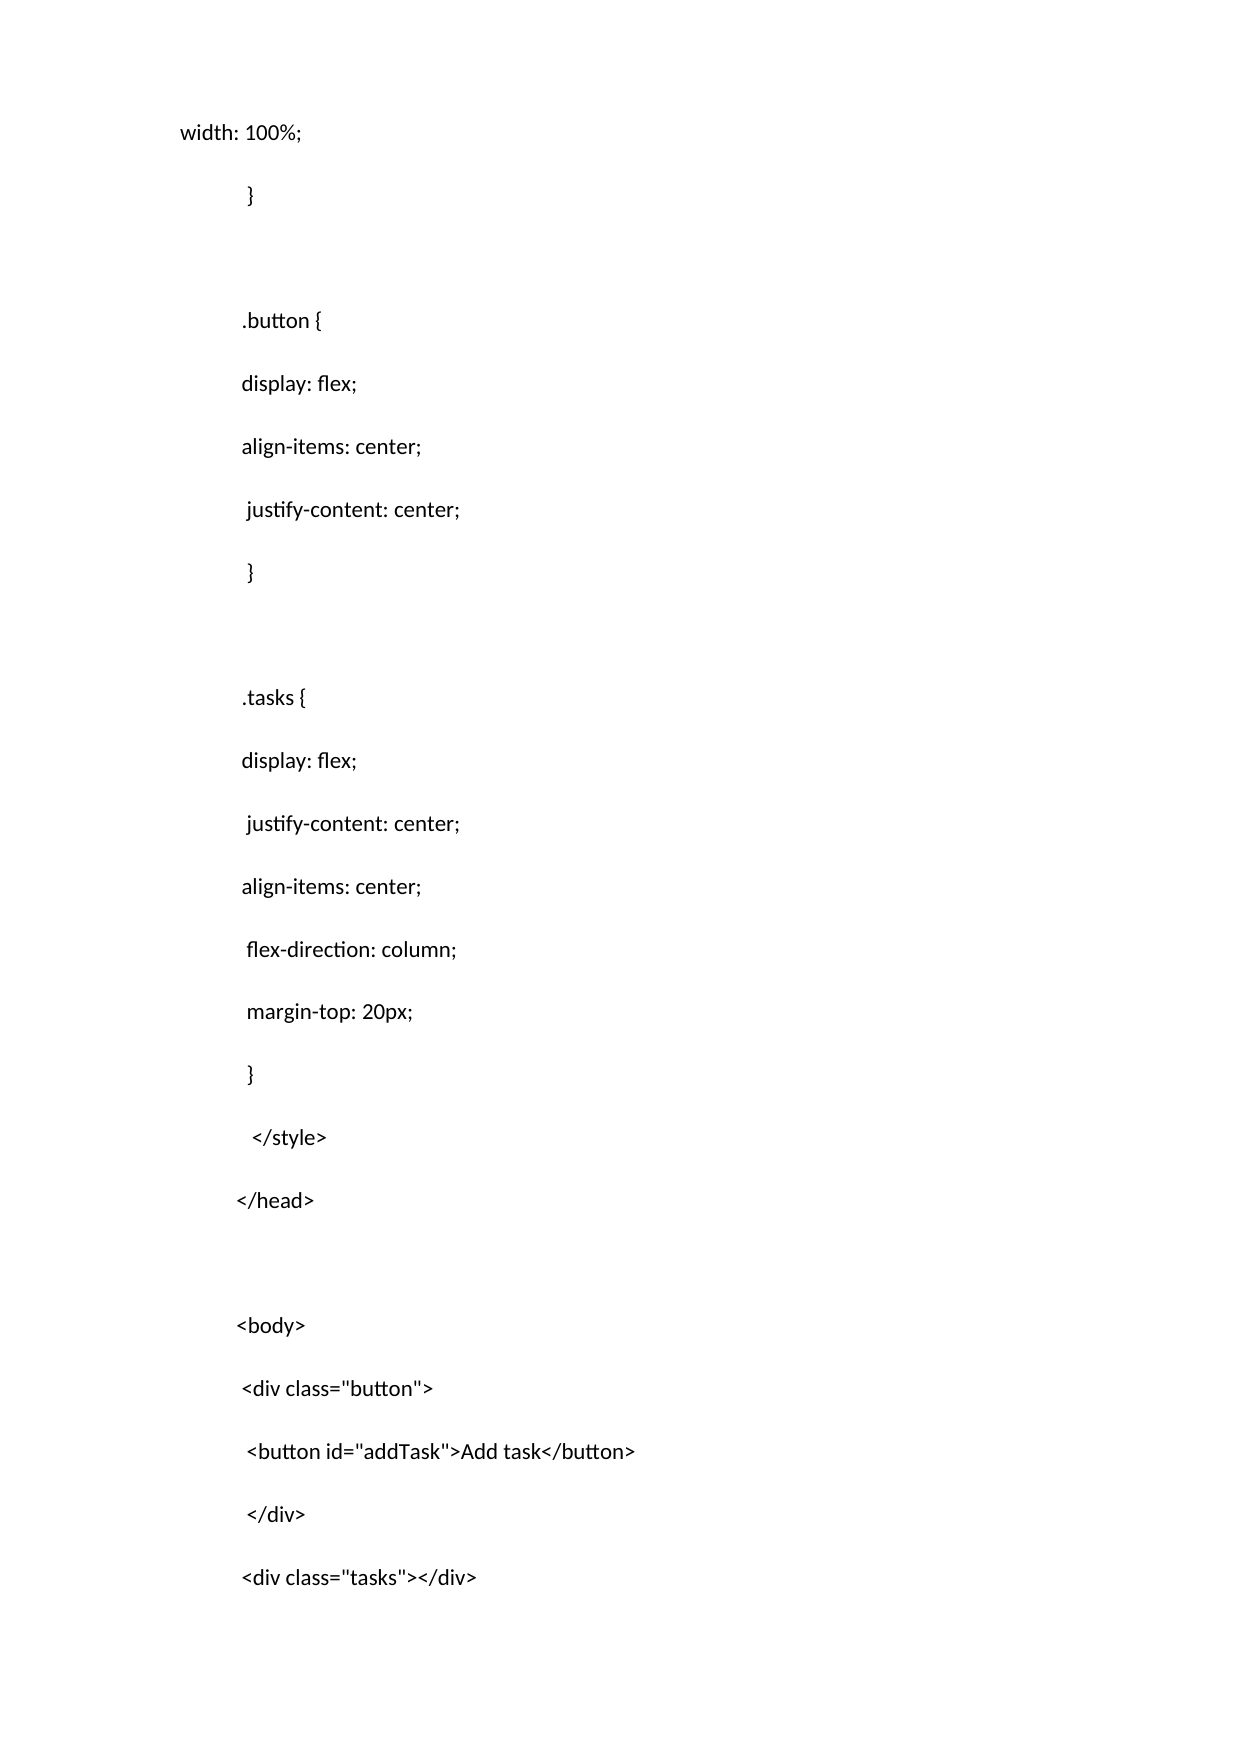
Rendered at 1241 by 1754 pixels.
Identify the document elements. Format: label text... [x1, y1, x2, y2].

text margin-top: 20px; [118, 997, 1122, 1026]
text justify-content: center; [118, 809, 1122, 837]
text } [118, 558, 1122, 586]
text <button id="addTask">Add task</button> [118, 1437, 1122, 1465]
text display: flex; [118, 369, 1122, 397]
text .tasks { [118, 683, 1122, 711]
text </style> [118, 1123, 1122, 1151]
text <div class="button"> [118, 1374, 1122, 1402]
text width: 100%; [118, 118, 1122, 146]
text flex-direction: column; [118, 935, 1122, 963]
text } [118, 1060, 1122, 1088]
text align-items: center; [118, 432, 1122, 460]
text </head> [118, 1186, 1122, 1214]
text <body> [118, 1312, 1122, 1339]
text align-items: center; [118, 872, 1122, 900]
text </div> [118, 1500, 1122, 1528]
text } [118, 181, 1122, 209]
text <div class="tasks"></div> [118, 1563, 1122, 1591]
text .button { [118, 307, 1122, 334]
text display: flex; [118, 746, 1122, 774]
text justify-content: center; [118, 495, 1122, 523]
